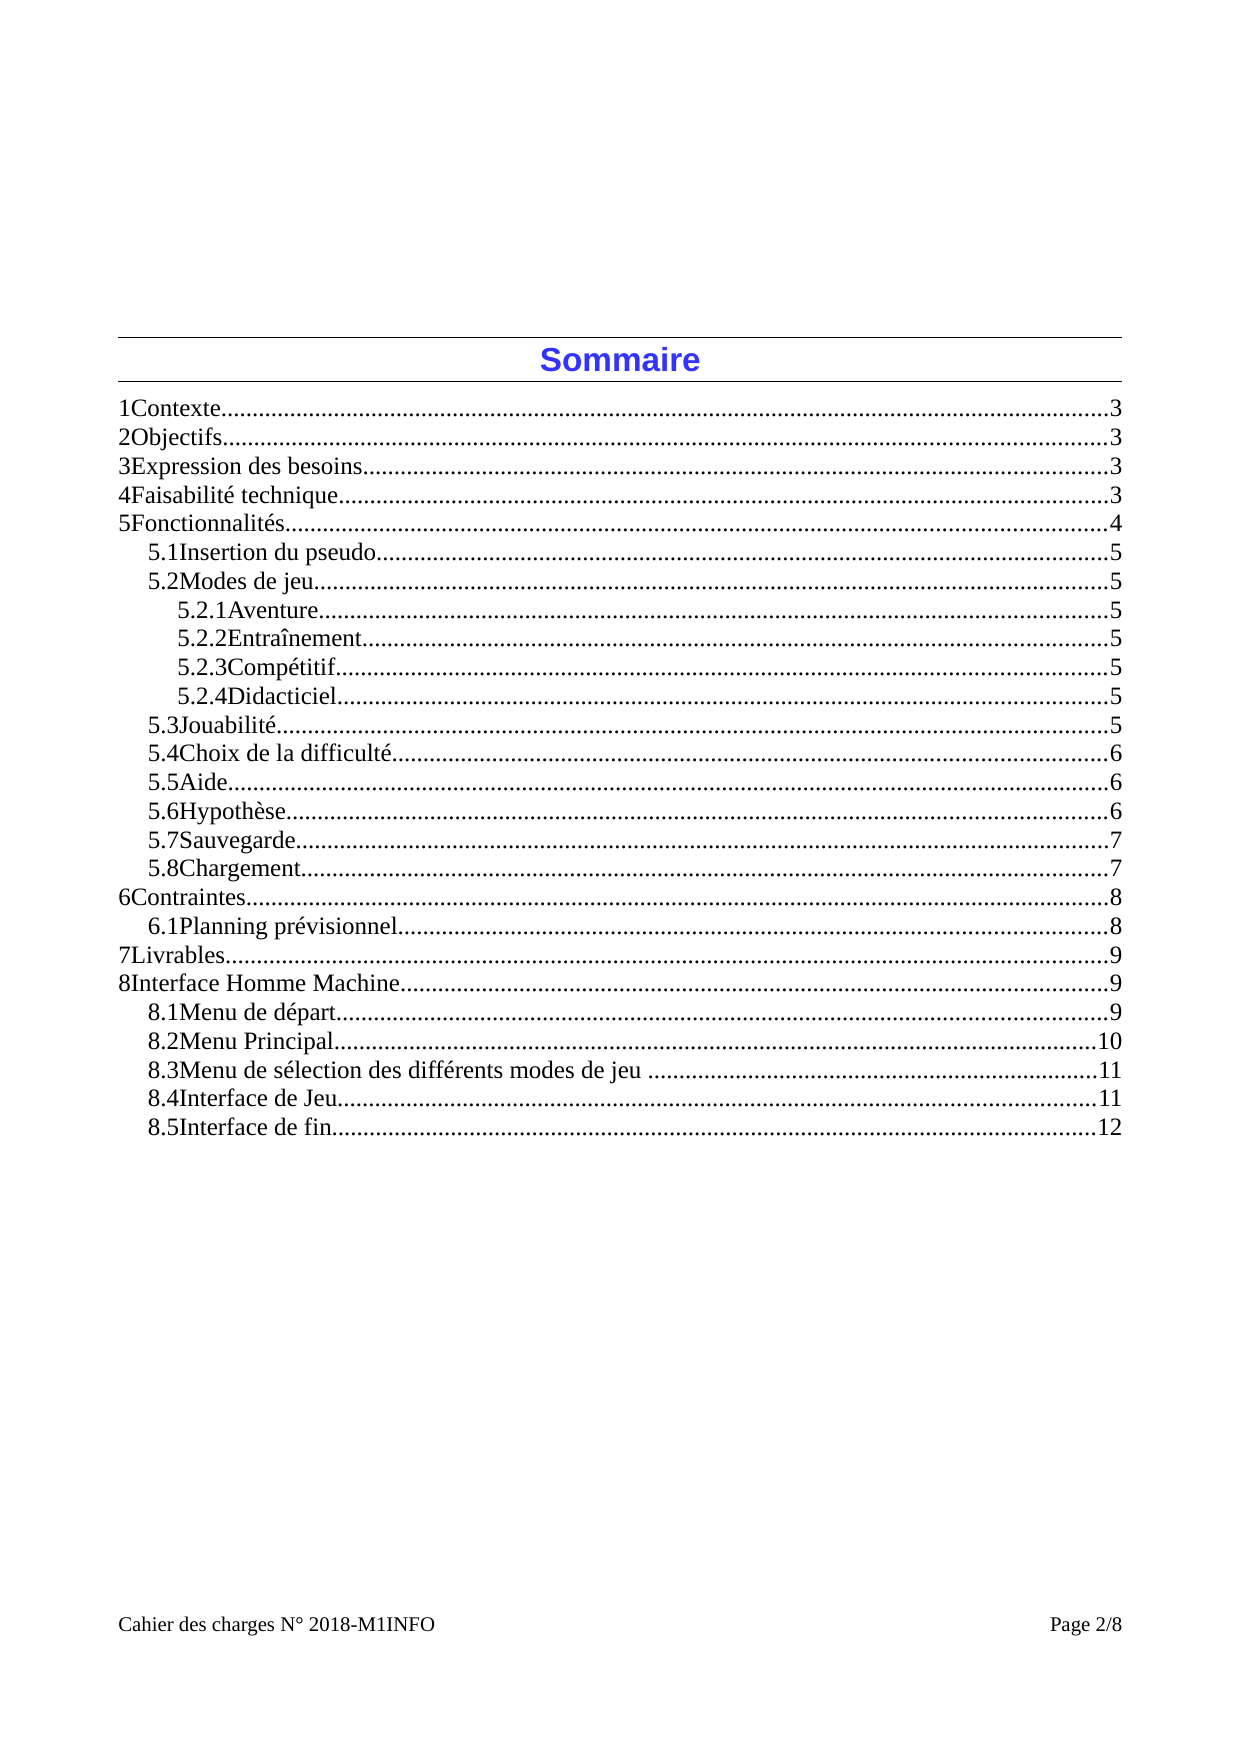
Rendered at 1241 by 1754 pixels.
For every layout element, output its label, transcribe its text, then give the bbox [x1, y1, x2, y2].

text 8.3Menu de sélection des différents modes de jeu 11 [148, 1055, 1122, 1083]
text 6.1Planning prévisionnel 8 [148, 911, 1122, 940]
text 5Fonctionnalités 4 [118, 508, 1122, 537]
text 4Faisabilité technique 3 [118, 480, 1122, 508]
text 8.2Menu Principal 10 [148, 1026, 1122, 1055]
text 2Objectifs 3 [118, 422, 1122, 451]
text 5.2Modes de jeu 5 [148, 566, 1122, 595]
text 3Expression des besoins 3 [118, 451, 1122, 480]
text 5.1Insertion du pseudo 5 [148, 537, 1122, 566]
text 8Interface Homme Machine 9 [118, 968, 1122, 997]
text 5.2.2Entraînement 5 [177, 623, 1122, 652]
text 1Contexte 3 [118, 393, 1122, 422]
text 5.4Choix de la difficulté 6 [148, 738, 1122, 767]
text 8.1Menu de départ 9 [148, 997, 1122, 1026]
text 5.5Aide 6 [148, 767, 1122, 796]
text 8.4Interface de Jeu 11 [148, 1083, 1122, 1112]
text 7Livrables 9 [118, 940, 1122, 968]
text 5.7Sauvegarde 7 [148, 825, 1122, 853]
text 5.2.1Aventure 5 [177, 595, 1122, 623]
text 5.8Chargement 7 [148, 853, 1122, 882]
text 5.2.3Compétitif 5 [177, 652, 1122, 681]
text 5.2.4Didacticiel 5 [177, 681, 1122, 710]
text 8.5Interface de fin 12 [148, 1112, 1122, 1141]
subtitle Sommaire [118, 338, 1122, 381]
text 5.3Jouabilité 5 [148, 710, 1122, 738]
text 6Contraintes 8 [118, 882, 1122, 911]
text 5.6Hypothèse 6 [148, 796, 1122, 825]
